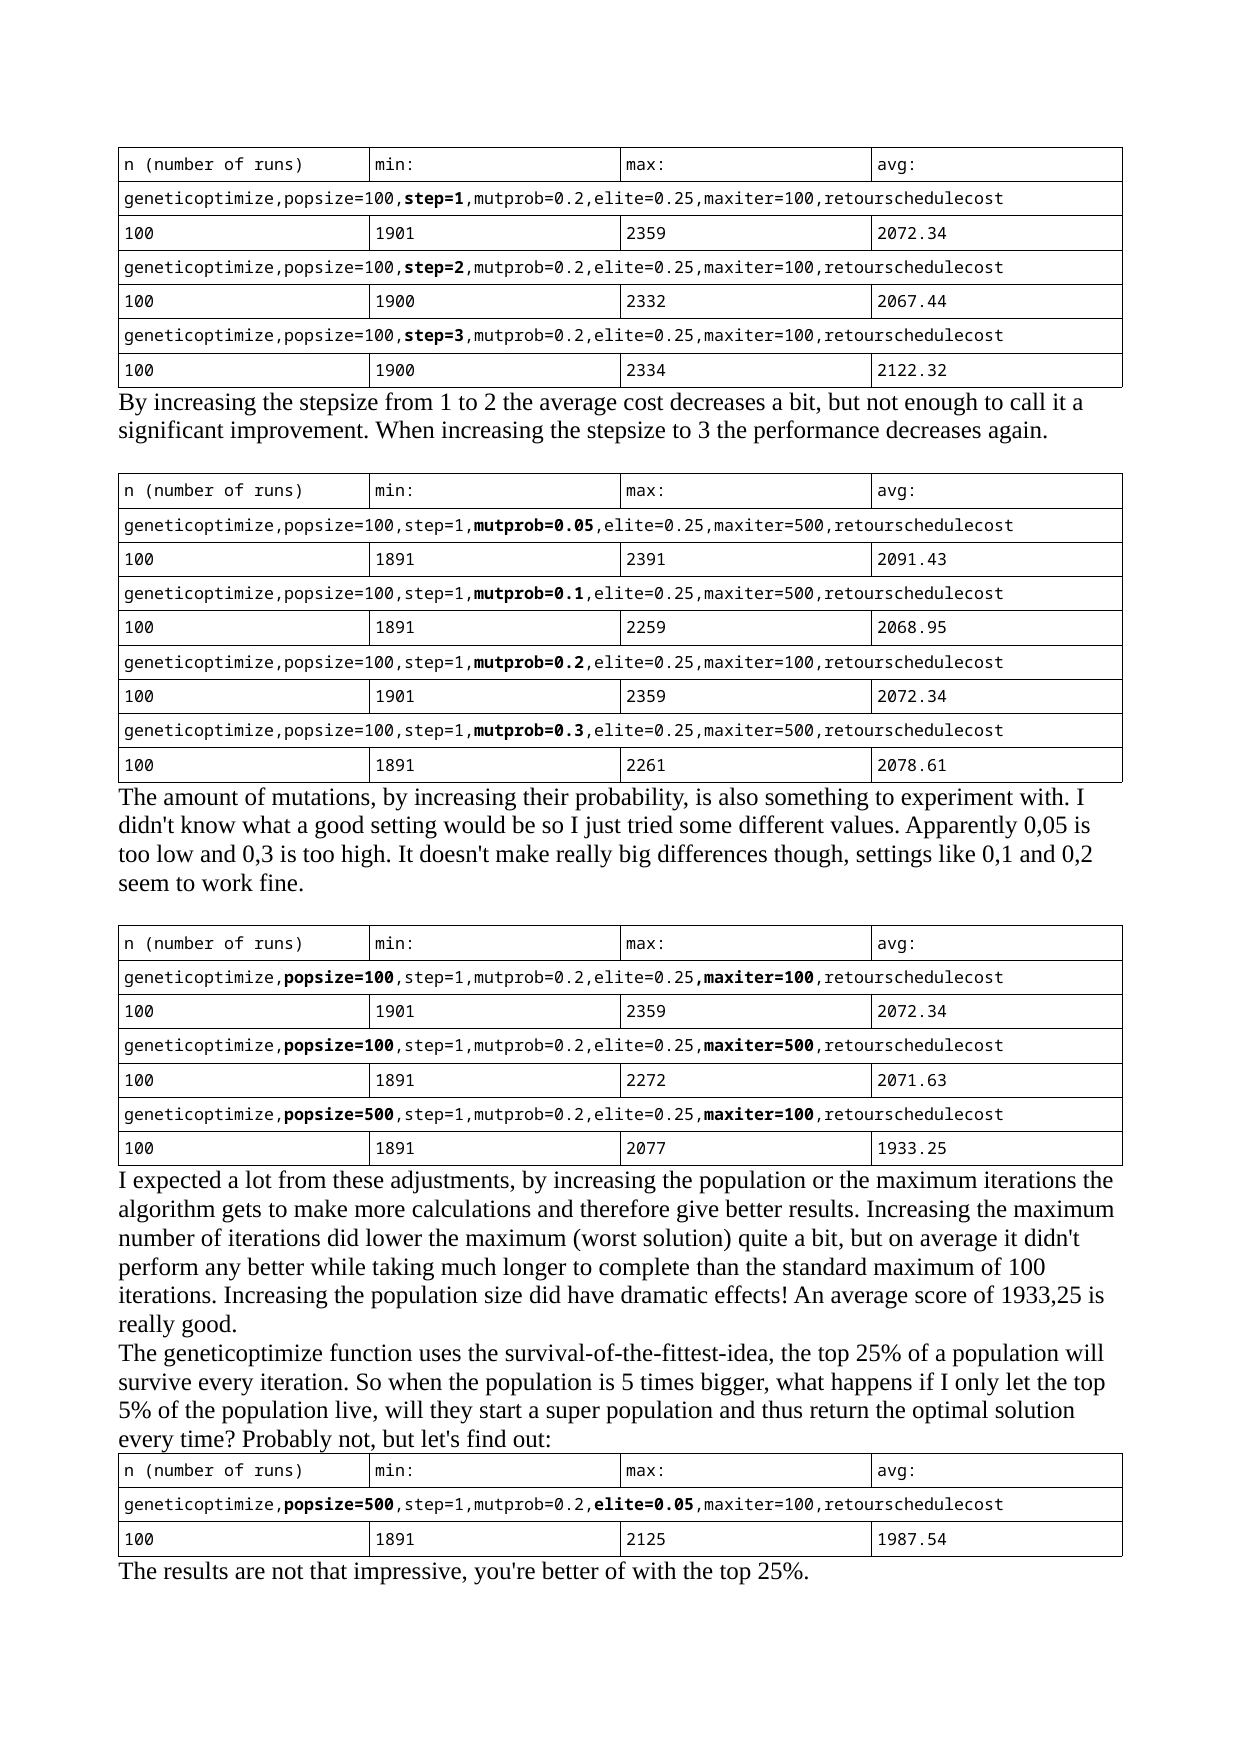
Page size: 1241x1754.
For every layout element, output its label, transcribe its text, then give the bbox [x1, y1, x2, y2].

table_cell 1901 [370, 680, 620, 713]
table_header avg: [872, 148, 1122, 181]
table_cell 1900 [370, 354, 620, 387]
table_cell 2272 [621, 1064, 871, 1097]
table_cell 1891 [370, 1522, 620, 1556]
table_cell geneticoptimize,popsize=100,step=1,mutprob=0.2,elite=0.25,maxiter=100,retourschedulecost [119, 182, 1122, 215]
table_header min: [370, 1454, 620, 1487]
table_cell 100 [119, 216, 369, 250]
table_cell 100 [119, 748, 369, 782]
table_header n (number of runs) [119, 926, 369, 960]
table_cell geneticoptimize,popsize=500,step=1,mutprob=0.2,elite=0.25,maxiter=100,retourschedulecost [119, 1098, 1122, 1131]
table_cell 1900 [370, 285, 620, 318]
text I expected a lot from these adjustments, by increasing the population or the maximum iterations the algorithm gets to make more calculations and therefore give better results. Increasing the maximum number of iterations did lower the maximum (worst solution) quite a bit, but on average it didn't perform any better while taking much longer to complete than the standard maximum of 100 iterations. Increasing the population size did have dramatic effects! An average score of 1933,25 is really good. [118, 1166, 1122, 1338]
table_cell 100 [119, 680, 369, 713]
text By increasing the stepsize from 1 to 2 the average cost decreases a bit, but not enough to call it a significant improvement. When increasing the stepsize to 3 the performance decreases again. [118, 388, 1122, 444]
table_cell 2125 [621, 1522, 871, 1556]
table_cell 2359 [621, 995, 871, 1028]
table_cell 2068,95 [872, 611, 1122, 644]
table_cell 100 [119, 1064, 369, 1097]
table_cell 2072,34 [872, 995, 1122, 1028]
text The amount of mutations, by increasing their probability, is also something to experiment with. I didn't know what a good setting would be so I just tried some different values. Apparently 0,05 is too low and 0,3 is too high. It doesn't make really big differences though, settings like 0,1 and 0,2 seem to work fine. [118, 783, 1122, 897]
table_cell 1891 [370, 748, 620, 782]
table_header min: [370, 148, 620, 181]
table_header n (number of runs) [119, 474, 369, 507]
table_header n (number of runs) [119, 1454, 369, 1487]
table_header max: [621, 926, 871, 960]
table_header max: [621, 148, 871, 181]
table_cell geneticoptimize,popsize=100,step=1,mutprob=0.3,elite=0.25,maxiter=500,retourschedulecost [119, 714, 1122, 747]
table_cell 1901 [370, 216, 620, 250]
text The geneticoptimize function uses the survival-of-the-fittest-idea, the top 25% of a population will survive every iteration. So when the population is 5 times bigger, what happens if I only let the top 5% of the population live, will they start a super population and thus return the optimal solution every time? Probably not, but let's find out: [118, 1338, 1122, 1453]
text The results are not that impressive, you're better of with the top 25%. [118, 1557, 1122, 1584]
table_cell 2078,61 [872, 748, 1122, 782]
table_header max: [621, 1454, 871, 1487]
table_cell geneticoptimize,popsize=100,step=3,mutprob=0.2,elite=0.25,maxiter=100,retourschedulecost [119, 319, 1122, 352]
table_header min: [370, 926, 620, 960]
table_cell geneticoptimize,popsize=100,step=2,mutprob=0.2,elite=0.25,maxiter=100,retourschedulecost [119, 251, 1122, 284]
table_cell 2359 [621, 216, 871, 250]
table_cell 1987,54 [872, 1522, 1122, 1556]
table_header min: [370, 474, 620, 507]
table_cell geneticoptimize,popsize=100,step=1,mutprob=0.2,elite=0.25,maxiter=500,retourschedulecost [119, 1029, 1122, 1062]
table_cell 100 [119, 354, 369, 387]
table_cell 1891 [370, 1064, 620, 1097]
table_cell 2359 [621, 680, 871, 713]
table_cell 100 [119, 285, 369, 318]
table_cell 2072,34 [872, 216, 1122, 250]
table_cell 1891 [370, 543, 620, 576]
table_header avg: [872, 1454, 1122, 1487]
table_cell 2332 [621, 285, 871, 318]
table_header n (number of runs) [119, 148, 369, 181]
table_cell 1891 [370, 1132, 620, 1165]
table_cell 2334 [621, 354, 871, 387]
table_cell 2091,43 [872, 543, 1122, 576]
table_cell geneticoptimize,popsize=100,step=1,mutprob=0.2,elite=0.25,maxiter=100,retourschedulecost [119, 646, 1122, 679]
table_cell 2261 [621, 748, 871, 782]
table_cell 2077 [621, 1132, 871, 1165]
table_header avg: [872, 474, 1122, 507]
table_cell 2067,44 [872, 285, 1122, 318]
table_cell 1891 [370, 611, 620, 644]
table_header max: [621, 474, 871, 507]
table_cell geneticoptimize,popsize=500,step=1,mutprob=0.2,elite=0.05,maxiter=100,retourschedulecost [119, 1488, 1122, 1521]
table_cell geneticoptimize,popsize=100,step=1,mutprob=0.05,elite=0.25,maxiter=500,retourschedulecost [119, 509, 1122, 542]
table_cell 100 [119, 543, 369, 576]
table_cell 2072,34 [872, 680, 1122, 713]
table_cell geneticoptimize,popsize=100,step=1,mutprob=0.2,elite=0.25,maxiter=100,retourschedulecost [119, 961, 1122, 994]
table_header avg: [872, 926, 1122, 960]
table_cell 1933,25 [872, 1132, 1122, 1165]
table_cell 2122,32 [872, 354, 1122, 387]
table_cell 100 [119, 611, 369, 644]
table_cell 2071,63 [872, 1064, 1122, 1097]
table_cell 1901 [370, 995, 620, 1028]
table_cell 2391 [621, 543, 871, 576]
table_cell 100 [119, 1522, 369, 1556]
table_cell 100 [119, 1132, 369, 1165]
table_cell 2259 [621, 611, 871, 644]
table_cell geneticoptimize,popsize=100,step=1,mutprob=0.1,elite=0.25,maxiter=500,retourschedulecost [119, 577, 1122, 610]
table_cell 100 [119, 995, 369, 1028]
